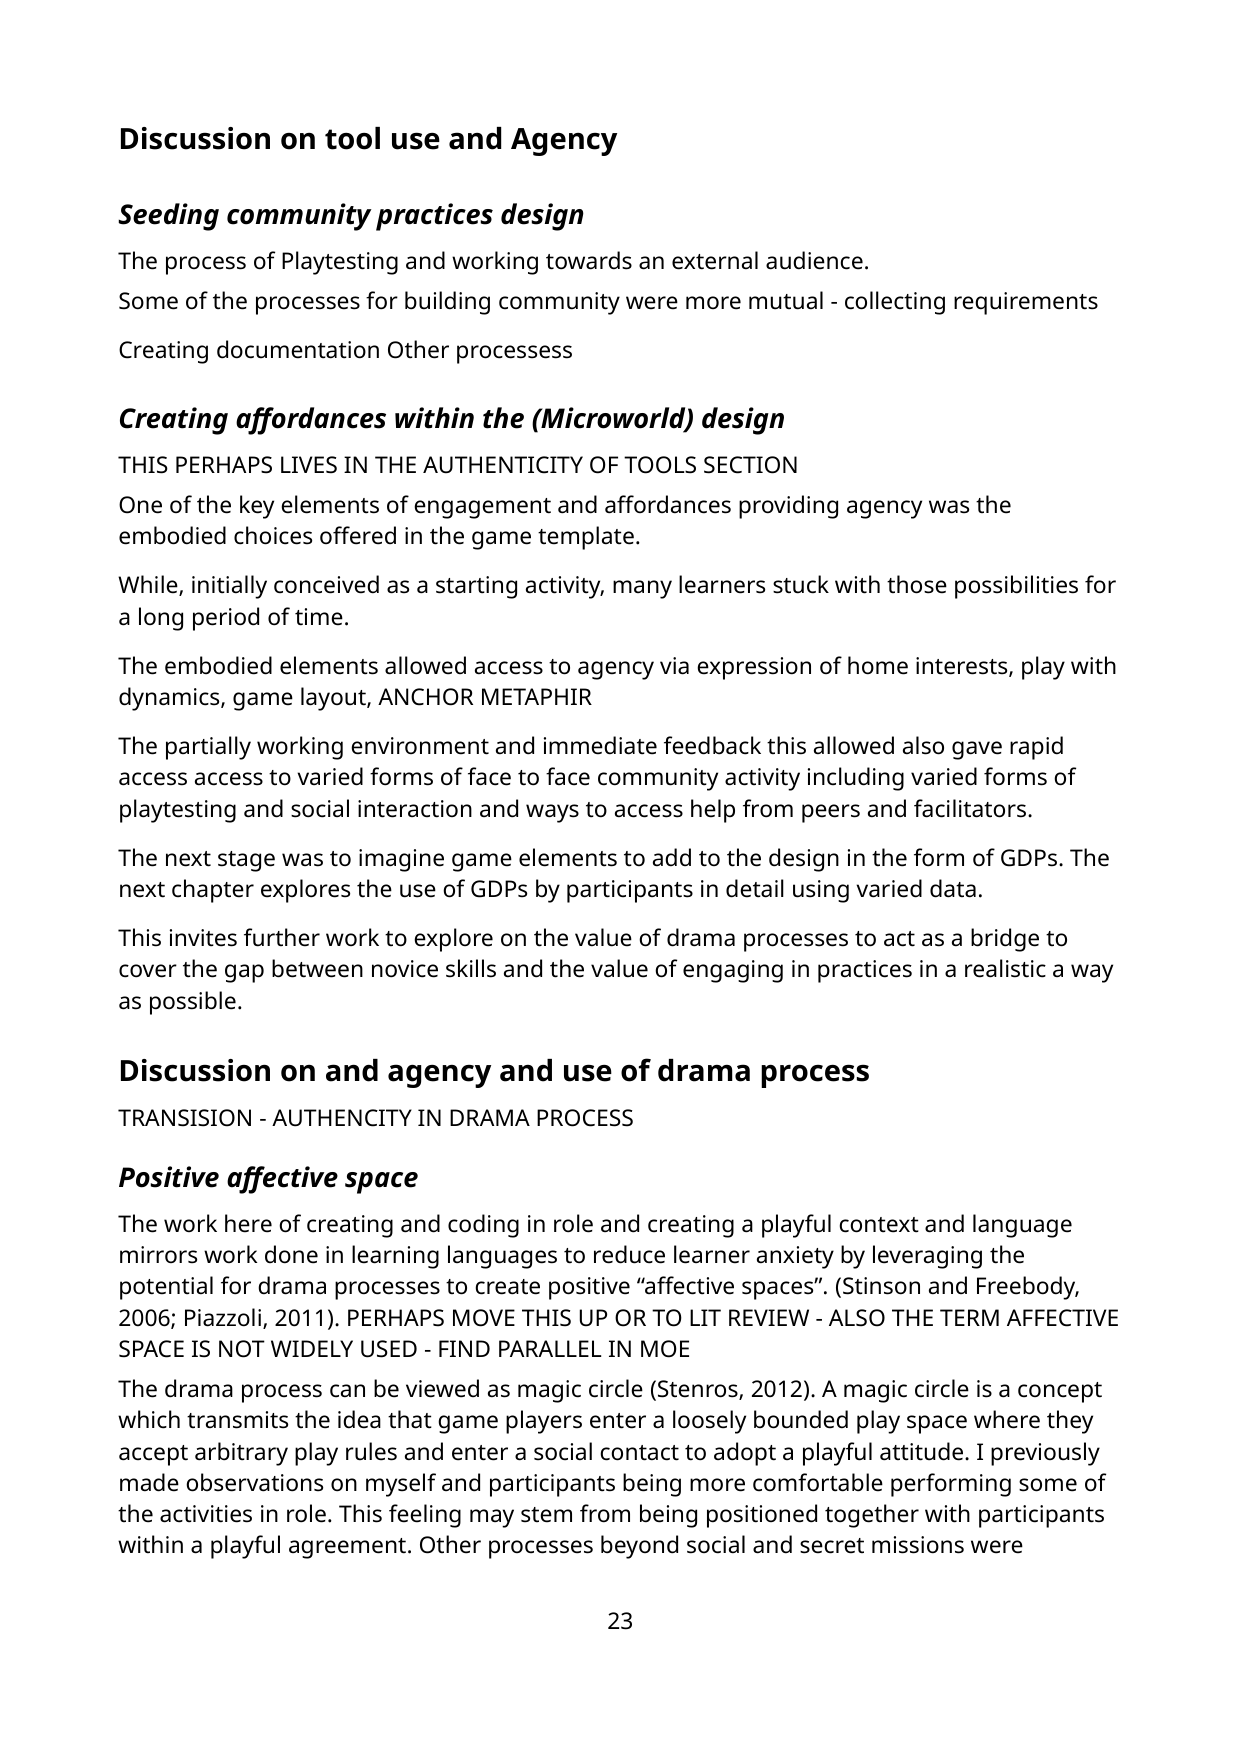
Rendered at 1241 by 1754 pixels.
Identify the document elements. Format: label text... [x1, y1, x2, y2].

text One of the key elements of engagement and affordances providing agency was the embodied choices offered in the game template. [118, 489, 1122, 551]
text The work here of creating and coding in role and creating a playful context and language mirrors work done in learning languages to reduce learner anxiety by leveraging the potential for drama processes to create positive “affective spaces”. (Stinson and Freebody, 2006; Piazzoli, 2011). PERHAPS MOVE THIS UP OR TO LIT REVIEW - ALSO THE TERM AFFECTIVE SPACE IS NOT WIDELY USED - FIND PARALLEL IN MOE [118, 1208, 1122, 1364]
text THIS PERHAPS LIVES IN THE AUTHENTICITY OF TOOLS SECTION [118, 449, 1122, 480]
subtitle Creating affordances within the (Microworld) design [118, 399, 1122, 436]
subtitle Discussion on and agency and use of drama process [118, 1050, 1122, 1089]
text Creating documentation Other processess [118, 334, 1122, 365]
subtitle Discussion on tool use and Agency [118, 118, 1122, 158]
subtitle Positive affective space [118, 1158, 1122, 1195]
text The partially working environment and immediate feedback this allowed also gave rapid access access to varied forms of face to face community activity including varied forms of playtesting and social interaction and ways to access help from peers and facilitators. [118, 730, 1122, 824]
text The process of Playtesting and working towards an external audience. [118, 245, 1122, 276]
subtitle Seeding community practices design [118, 195, 1122, 232]
text TRANSISION - AUTHENCITY IN DRAMA PROCESS [118, 1102, 1122, 1133]
text The embodied elements allowed access to agency via expression of home interests, play with dynamics, game layout, ANCHOR METAPHIR [118, 650, 1122, 712]
text The drama process can be viewed as magic circle (Stenros, 2012). A magic circle is a concept which transmits the idea that game players enter a loosely bounded play space where they accept arbitrary play rules and enter a social contact to adopt a playful attitude. I previously made observations on myself and participants being more comfortable performing some of the activities in role. This feeling may stem from being positioned together with participants within a playful agreement. Other processes beyond social and secret missions were [118, 1373, 1122, 1560]
text Some of the processes for building community were more mutual - collecting requirements [118, 285, 1122, 316]
text While, initially conceived as a starting activity, many learners stuck with those possibilities for a long period of time. [118, 569, 1122, 632]
text This invites further work to explore on the value of drama processes to act as a bridge to cover the gap between novice skills and the value of engaging in practices in a realistic a way as possible. [118, 922, 1122, 1016]
text The next stage was to imagine game elements to add to the design in the form of GDPs. The next chapter explores the use of GDPs by participants in detail using varied data. [118, 842, 1122, 904]
